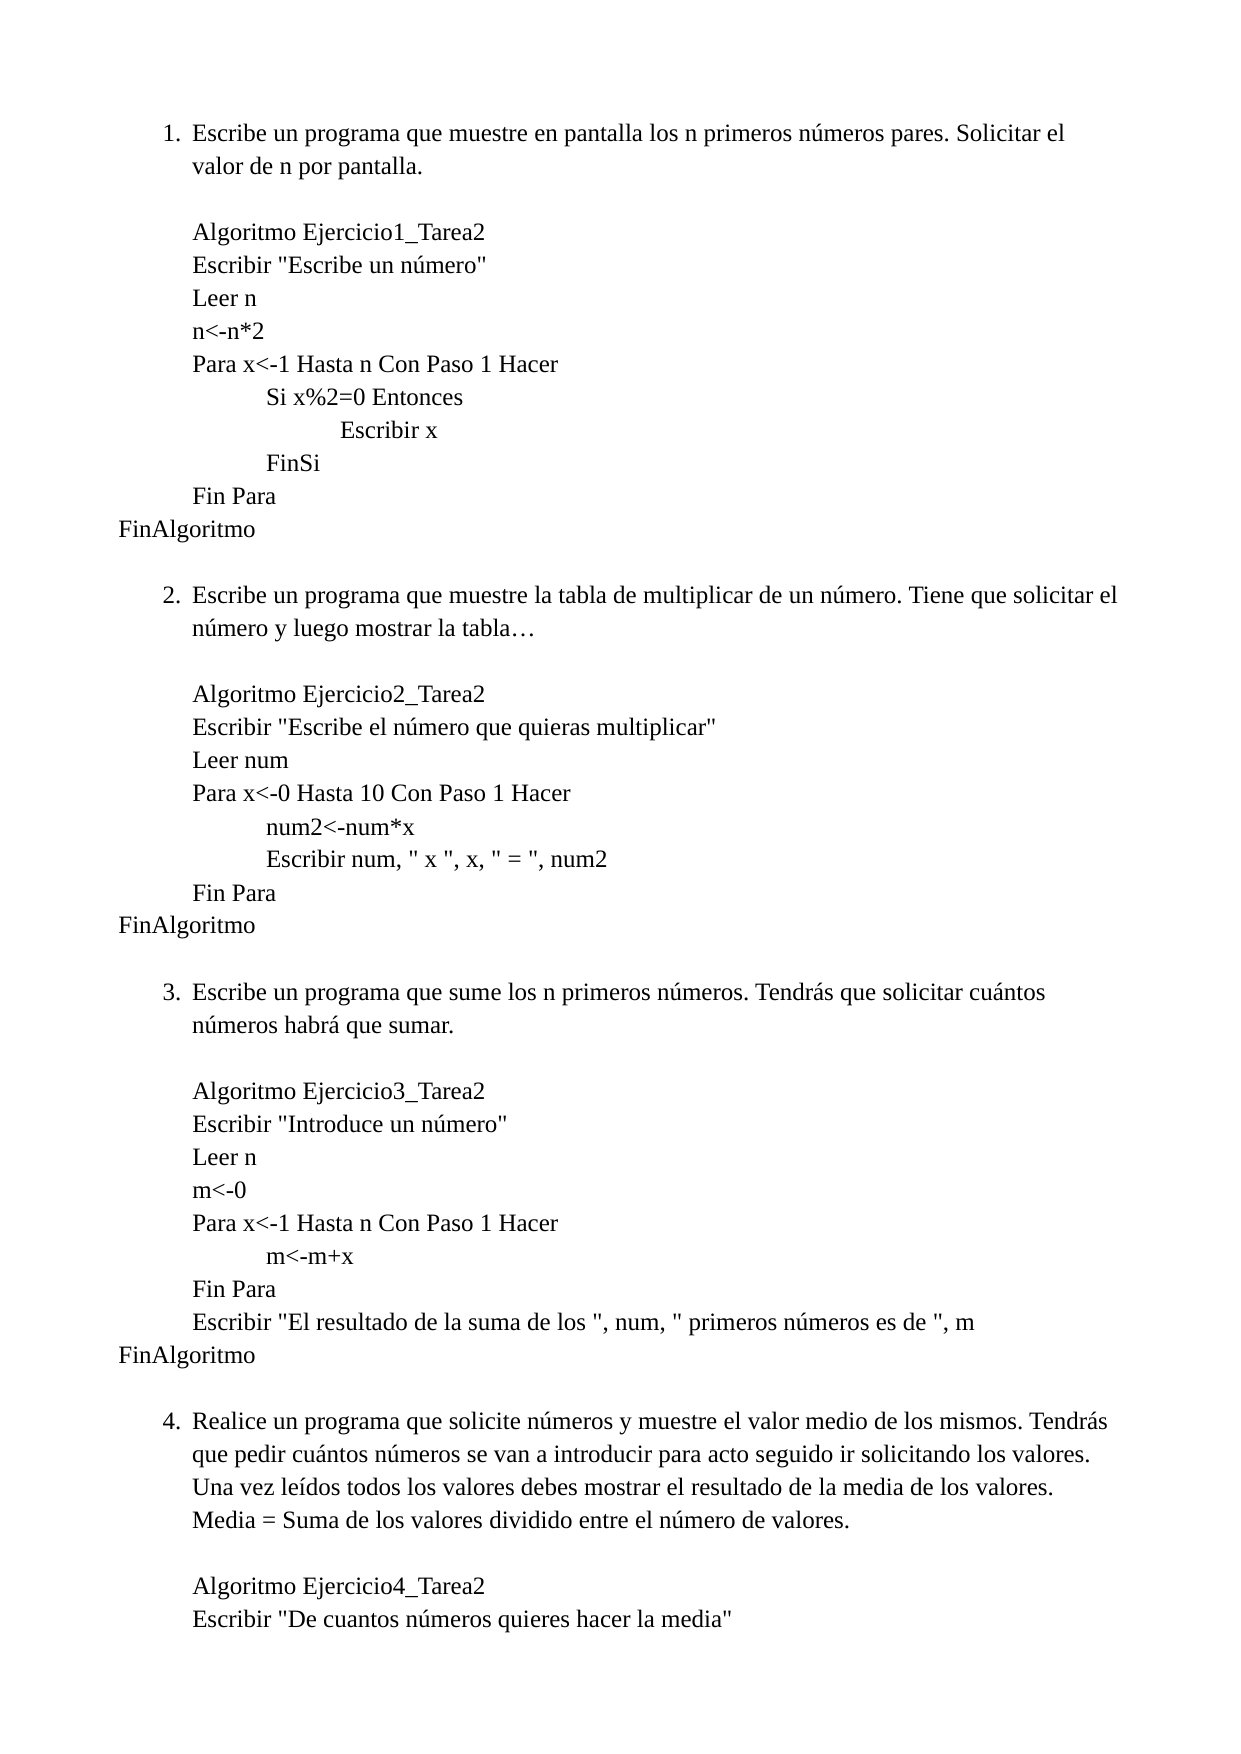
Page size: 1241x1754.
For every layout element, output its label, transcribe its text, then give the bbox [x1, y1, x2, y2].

text Escribir "El resultado de la suma de los ", num, " primeros números es de ", m [118, 1307, 1122, 1336]
text Fin Para [118, 481, 1122, 510]
text Escribir "De cuantos números quieres hacer la media" [118, 1604, 1122, 1633]
text Para x<-1 Hasta n Con Paso 1 Hacer [118, 349, 1122, 378]
text n<-n*2 [118, 316, 1122, 345]
text Algoritmo Ejercicio1_Tarea2 [118, 217, 1122, 246]
text FinAlgoritmo [118, 911, 1122, 939]
text FinSi [118, 448, 1122, 477]
text FinAlgoritmo [118, 1340, 1122, 1369]
text Algoritmo Ejercicio2_Tarea2 [118, 679, 1122, 708]
text Leer n [118, 283, 1122, 312]
text Para x<-0 Hasta 10 Con Paso 1 Hacer [118, 778, 1122, 807]
text Escribir num, " x ", x, " = ", num2 [118, 844, 1122, 873]
text Leer num [118, 746, 1122, 774]
text Escribir x [118, 415, 1122, 444]
text Escribir "Escribe un número" [118, 250, 1122, 279]
text FinAlgoritmo [118, 514, 1122, 543]
text Fin Para [118, 1274, 1122, 1303]
text m<-m+x [118, 1241, 1122, 1269]
list Realice un programa que solicite números y muestre el valor medio de los mismos. Tendrás que pedir cuántos números se van a introducir para acto seguido ir solicitando los valores. Una vez leídos todos los valores debes mostrar el resultado de la media de los valores. Media = Suma de los valores dividido entre el número de valores. [162, 1406, 1122, 1534]
text Escribir "Escribe el número que quieras multiplicar" [118, 712, 1122, 741]
text Escribir "Introduce un número" [118, 1109, 1122, 1137]
list Escribe un programa que sume los n primeros números. Tendrás que solicitar cuántos números habrá que sumar. [162, 977, 1122, 1038]
text Fin Para [118, 878, 1122, 906]
list Escribe un programa que muestre en pantalla los n primeros números pares. Solicitar el valor de n por pantalla. [162, 118, 1122, 180]
list Escribe un programa que muestre la tabla de multiplicar de un número. Tiene que solicitar el número y luego mostrar la tabla… [162, 580, 1122, 642]
text num2<-num*x [118, 812, 1122, 840]
text Algoritmo Ejercicio3_Tarea2 [118, 1076, 1122, 1104]
text Si x%2=0 Entonces [118, 382, 1122, 411]
text Para x<-1 Hasta n Con Paso 1 Hacer [118, 1208, 1122, 1237]
text m<-0 [118, 1175, 1122, 1203]
text Algoritmo Ejercicio4_Tarea2 [118, 1571, 1122, 1600]
text Leer n [118, 1142, 1122, 1171]
